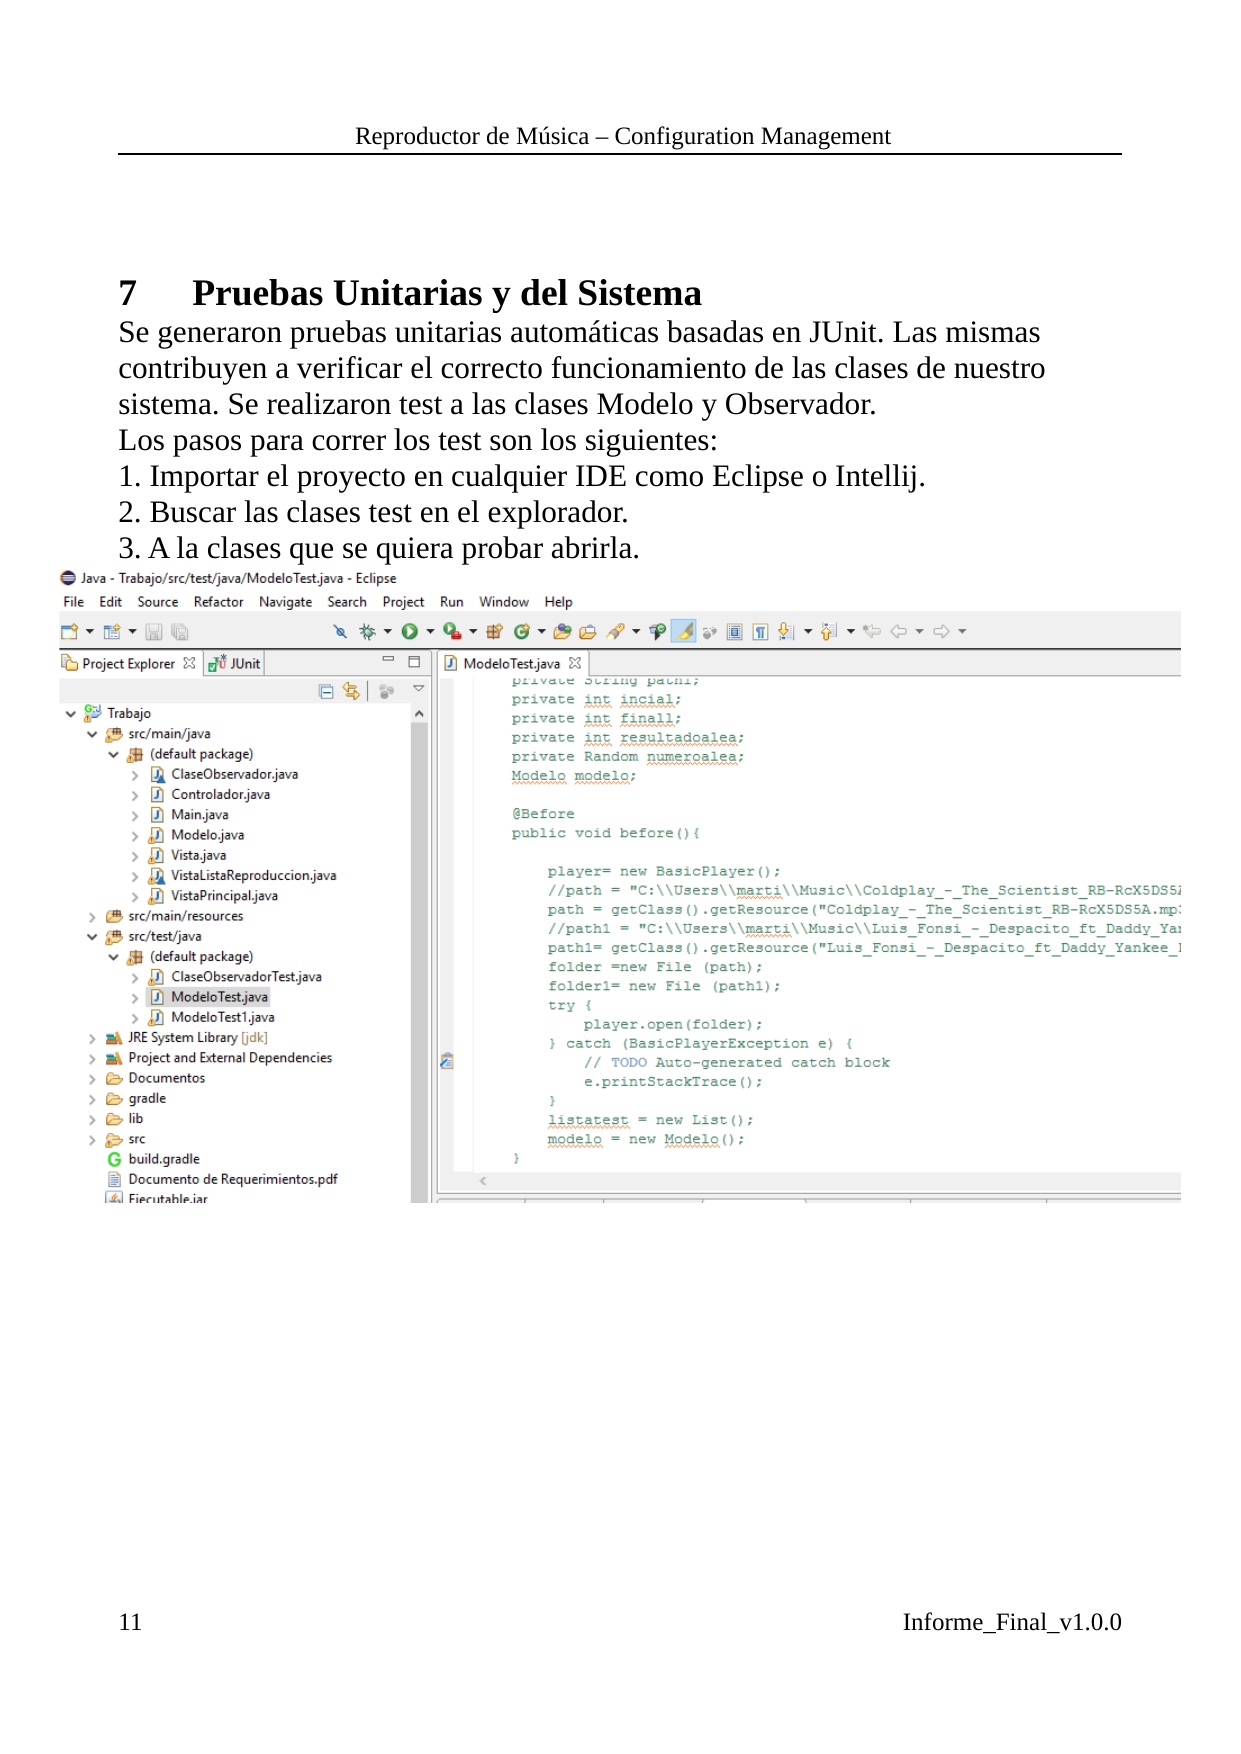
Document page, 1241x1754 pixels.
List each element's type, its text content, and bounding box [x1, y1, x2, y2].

text 1. Importar el proyecto en cualquier IDE como Eclipse o Intellij. [118, 457, 1122, 493]
text 7 Pruebas Unitarias y del Sistema [118, 271, 1122, 314]
text 3. A la clases que se quiera probar abrirla. [118, 529, 1122, 565]
text Se generaron pruebas unitarias automáticas basadas en JUnit. Las mismas contribuyen a verificar el correcto funcionamiento de las clases de nuestro sistema. Se realizaron test a las clases Modelo y Observador. [118, 314, 1122, 421]
text 2. Buscar las clases test en el explorador. [118, 493, 1122, 529]
picture [59, 565, 1181, 1203]
text Los pasos para correr los test son los siguientes: [118, 421, 1122, 457]
